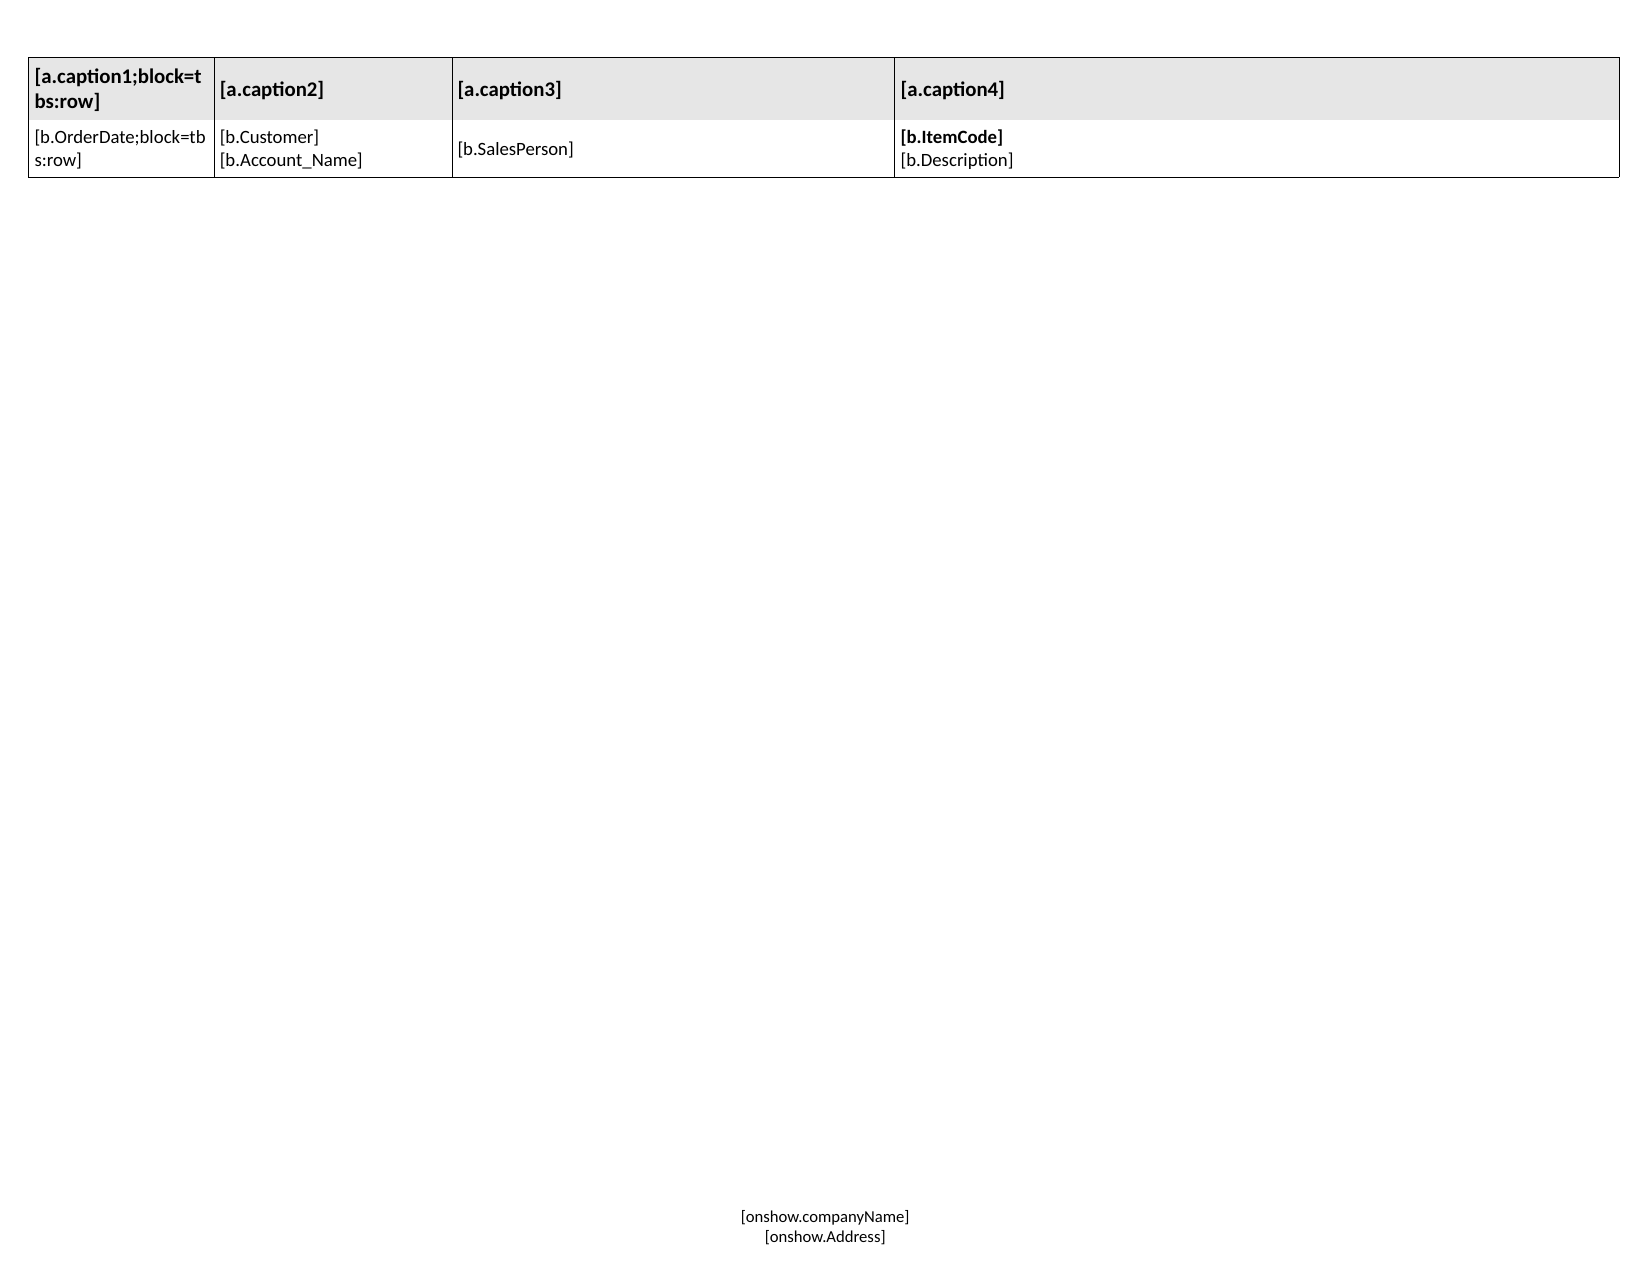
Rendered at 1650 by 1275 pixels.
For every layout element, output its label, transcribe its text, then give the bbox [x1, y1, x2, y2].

table_cell [b.OrderDate;block=tbs:row] [29, 120, 214, 177]
table_cell [b.ItemCode] [b.Description] [895, 120, 1619, 177]
table_header [a.caption3] [453, 58, 894, 120]
table_cell [b.SalesPerson] [453, 120, 894, 177]
table_header [a.caption2] [215, 58, 452, 120]
table_header [a.caption4] [895, 58, 1619, 120]
table_header [a.caption1;block=tbs:row] [29, 58, 214, 120]
table_cell [b.Customer] [b.Account_Name] [215, 120, 452, 177]
